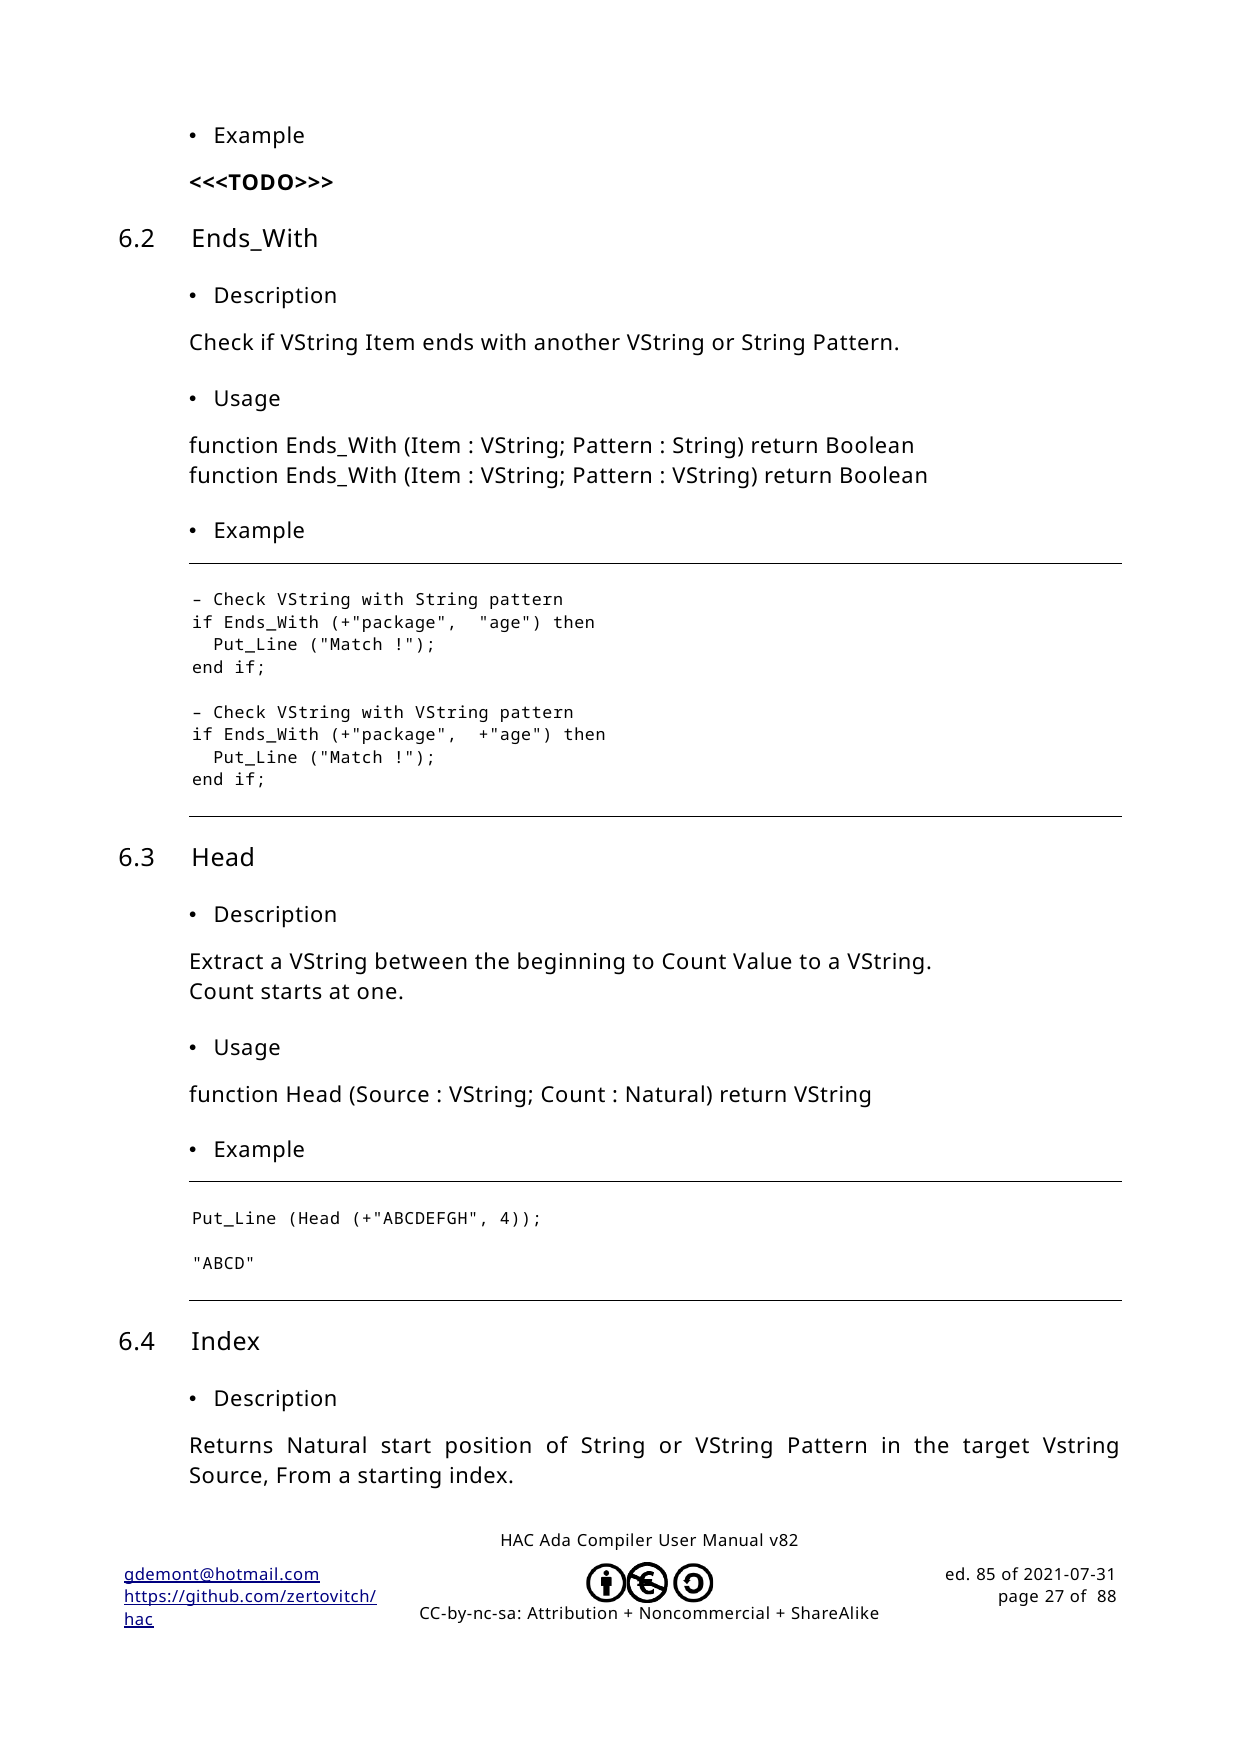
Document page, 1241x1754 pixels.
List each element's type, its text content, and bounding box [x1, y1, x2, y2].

subtitle Ends_With [118, 221, 1122, 255]
subtitle Usage [189, 381, 1122, 412]
list – Check VString with VString pattern [189, 675, 1122, 720]
text function Ends_With (Item : VString; Pattern : VString) return Boolean [189, 460, 1122, 490]
subtitle Description [189, 897, 1122, 928]
subtitle Example [189, 513, 1122, 545]
text function Head (Source : VString; Count : Natural) return VString [189, 1079, 1122, 1109]
list Put_Line ("Match !"); [189, 630, 1122, 652]
text Check if VString Item ends with another VString or String Pattern. [189, 327, 1122, 357]
subtitle Description [189, 1381, 1122, 1412]
subtitle Example [189, 1132, 1122, 1164]
list end if; [189, 652, 1122, 675]
picture [585, 1562, 668, 1603]
list Put_Line ("Match !"); [189, 742, 1122, 765]
list end if; [189, 765, 1122, 816]
text Returns Natural start position of String or VString Pattern in the target Vstring Source, From a starting index. [189, 1430, 1122, 1490]
text Extract a VString between the beginning to Count Value to a VString. [189, 946, 1122, 976]
subtitle Index [118, 1324, 1122, 1358]
picture [672, 1562, 714, 1603]
list Put_Line (Head (+"ABCDEFGH", 4)); "ABCD" [189, 1182, 1122, 1300]
list – Check VString with String pattern [189, 564, 1122, 607]
text <<<TODO>>> [189, 167, 1122, 197]
subtitle Head [118, 840, 1122, 874]
text Count starts at one. [189, 976, 1122, 1006]
list if Ends_With (+"package", +"age") then [189, 720, 1122, 742]
subtitle Example [189, 118, 1122, 149]
text function Ends_With (Item : VString; Pattern : String) return Boolean [189, 430, 1122, 460]
list if Ends_With (+"package", "age") then [189, 607, 1122, 630]
subtitle Usage [189, 1030, 1122, 1061]
subtitle Description [189, 278, 1122, 309]
